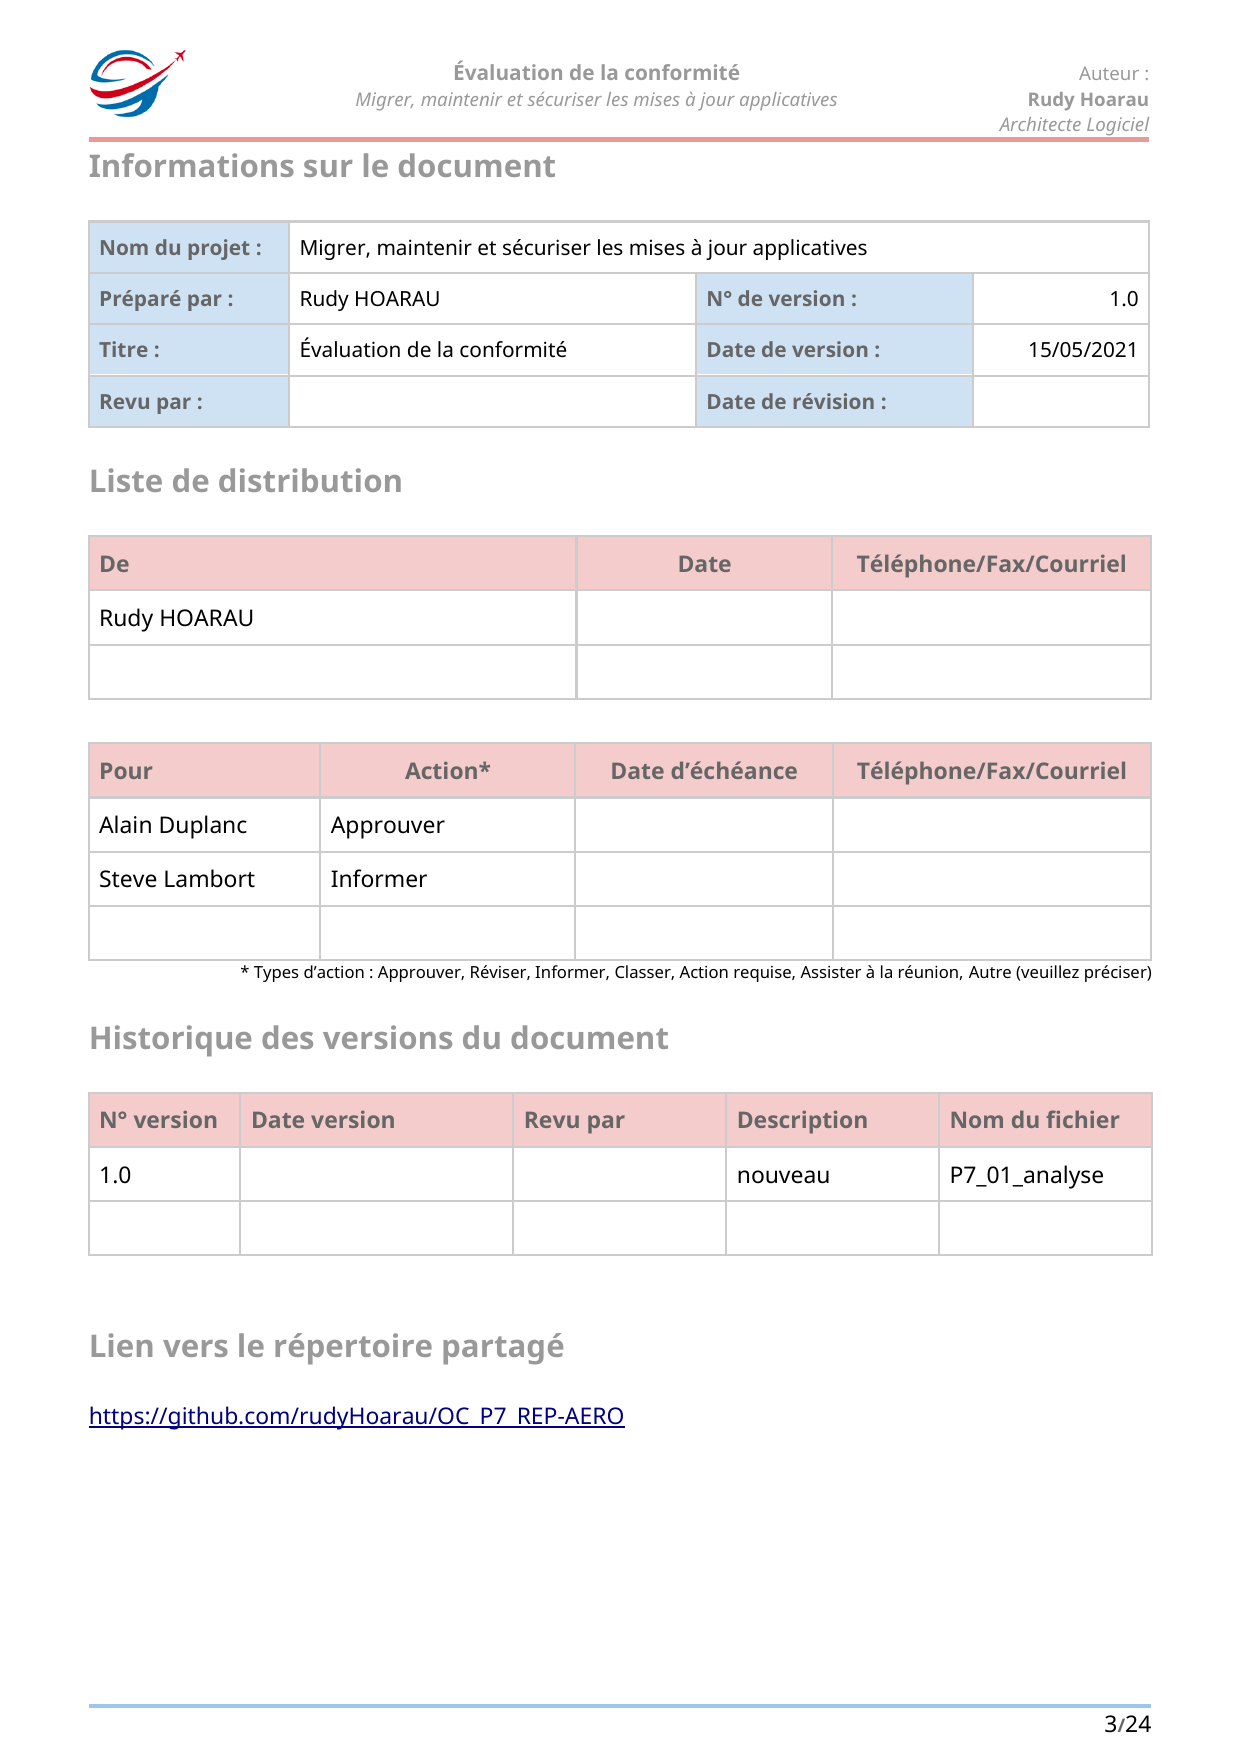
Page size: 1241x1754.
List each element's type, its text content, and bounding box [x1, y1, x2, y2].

table_cell Informer [321, 853, 574, 905]
table_cell Alain Duplanc [90, 799, 319, 851]
table_cell N° de version : [697, 274, 972, 323]
table_cell [514, 1202, 725, 1254]
subtitle Liste de distribution [88, 459, 1152, 502]
table_cell Évaluation de la conformité [290, 325, 695, 374]
table_cell [290, 377, 695, 426]
table_cell Date de version : [697, 325, 972, 374]
table_header Téléphone/Fax/Courriel [833, 537, 1150, 589]
table_cell nouveau [727, 1148, 938, 1200]
table_cell Rudy HOARAU [290, 274, 695, 323]
table_header Date [578, 537, 831, 589]
text * Types d’action : Approuver, Réviser, Informer, Classer, Action requise, Assister à la réunion, Autre (veuillez préciser) [88, 961, 1152, 984]
table_cell Revu par : [90, 377, 288, 426]
table_cell [834, 853, 1150, 905]
table_cell [940, 1202, 1151, 1254]
table_header Date d’échéance [576, 744, 832, 796]
table_header Action* [321, 744, 574, 796]
table_cell [578, 591, 831, 643]
table_cell Approuver [321, 799, 574, 851]
table_cell Titre : [90, 325, 288, 374]
text https://github.com/rudyHoarau/OC_P7_REP-AERO [88, 1400, 1152, 1431]
table_header Description [727, 1094, 938, 1146]
subtitle Lien vers le répertoire partagé [88, 1324, 1152, 1367]
table_cell 1.0 [90, 1148, 239, 1200]
table_cell [576, 799, 832, 851]
table_cell [834, 799, 1150, 851]
table_header Date version [241, 1094, 512, 1146]
table_cell 15/05/2021 [974, 325, 1148, 374]
table_header Nom du projet : [90, 223, 288, 272]
table_header Migrer, maintenir et sécuriser les mises à jour applicatives [290, 223, 1148, 272]
table_cell Date de révision : [697, 377, 972, 426]
table_cell [90, 1202, 239, 1254]
table_header De [90, 537, 575, 589]
table_cell P7_01_analyse [940, 1148, 1151, 1200]
table_cell [90, 907, 319, 959]
table_header N° version [90, 1094, 239, 1146]
picture [88, 46, 188, 123]
table_cell [833, 591, 1150, 643]
table_cell [514, 1148, 725, 1200]
subtitle Informations sur le document [88, 144, 1152, 187]
table_header Téléphone/Fax/Courriel [834, 744, 1150, 796]
table_cell [241, 1202, 512, 1254]
table_cell [727, 1202, 938, 1254]
table_cell [834, 907, 1150, 959]
table_cell [90, 646, 575, 698]
table_cell [321, 907, 574, 959]
table_cell [578, 646, 831, 698]
table_header Nom du fichier [940, 1094, 1151, 1146]
table_cell [833, 646, 1150, 698]
table_cell Rudy HOARAU [90, 591, 575, 643]
table_cell Steve Lambort [90, 853, 319, 905]
table_cell [241, 1148, 512, 1200]
table_cell [576, 853, 832, 905]
table_cell [974, 377, 1148, 426]
table_cell [576, 907, 832, 959]
table_header Pour [90, 744, 319, 796]
table_cell Préparé par : [90, 274, 288, 323]
table_header Revu par [514, 1094, 725, 1146]
table_cell 1.0 [974, 274, 1148, 323]
subtitle Historique des versions du document [88, 1016, 1152, 1058]
